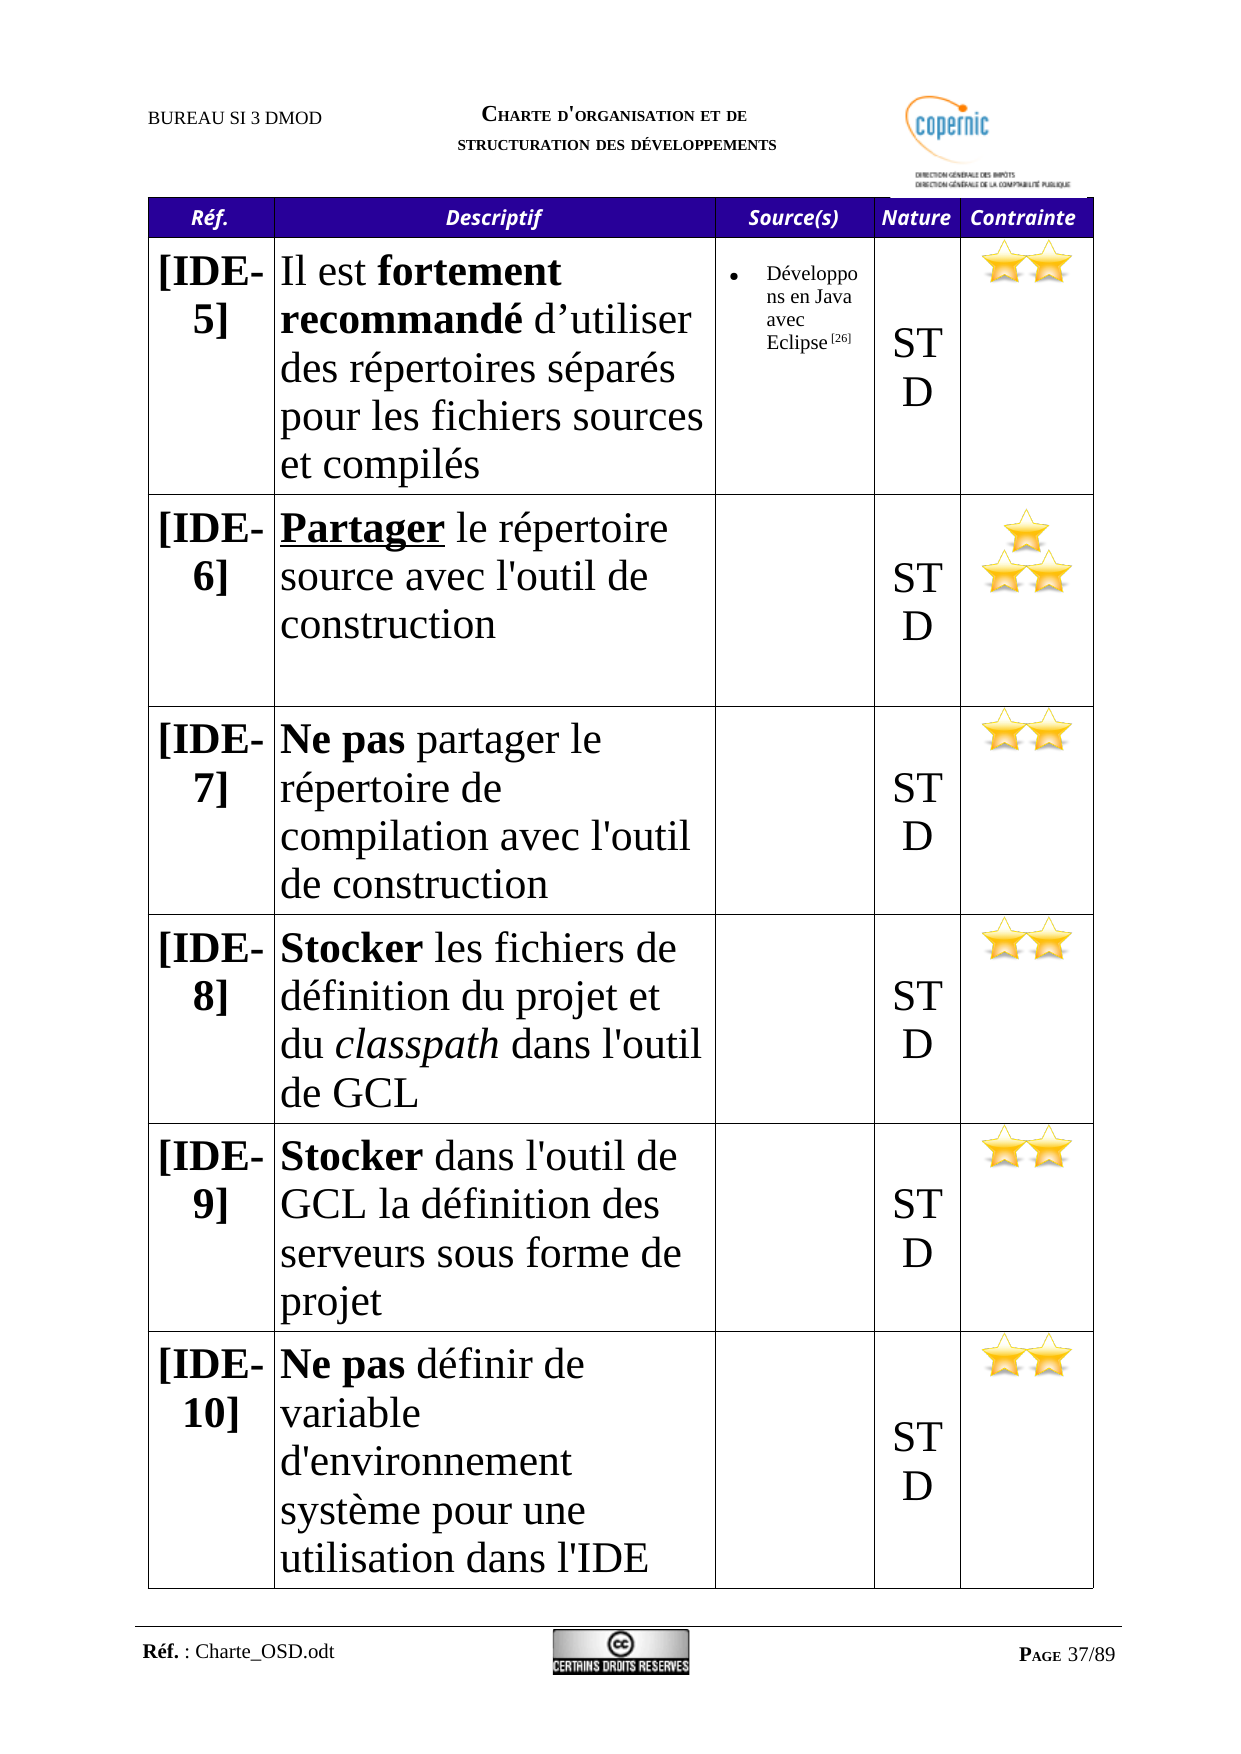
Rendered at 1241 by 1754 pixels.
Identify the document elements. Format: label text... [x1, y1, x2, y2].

picture [979, 913, 1075, 964]
table_cell [IDE-10] [149, 1332, 274, 1588]
table_cell Stocker les fichiers de définition du projet et du classpath dans l'outil de GCL [275, 915, 715, 1122]
table_cell STD [875, 495, 960, 706]
table_header Descriptif [275, 198, 715, 237]
table_header Contrainte [961, 198, 1093, 237]
table_cell [IDE-5] [149, 238, 274, 494]
table_header Nature [875, 198, 960, 237]
table_cell Stocker dans l'outil de GCL la définition des serveurs sous forme de projet [275, 1124, 715, 1331]
table_cell Partager le répertoire source avec l'outil de construction [275, 495, 715, 706]
table_cell Ne pas définir de variable d'environnement système pour une utilisation dans l'IDE [275, 1332, 715, 1588]
table_cell STD [875, 1332, 960, 1588]
table_cell Il est fortement recommandé d’utiliser des répertoires séparés pour les fichiers sources et compilés [275, 238, 715, 494]
table_cell STD [875, 707, 960, 914]
table_cell STD [875, 1124, 960, 1331]
table_cell [IDE-7] [149, 707, 274, 914]
table_header Source(s) [716, 198, 874, 237]
table_cell [961, 495, 1093, 706]
table_cell [716, 495, 874, 706]
table_cell [716, 915, 874, 1122]
table_cell [IDE-8] [149, 915, 274, 1122]
picture [552, 1629, 690, 1675]
picture [979, 1121, 1075, 1172]
table_cell [961, 1124, 1093, 1331]
table_header Réf. [149, 198, 274, 237]
table_cell [716, 1332, 874, 1588]
table_cell STD [875, 238, 960, 494]
table_cell [IDE-9] [149, 1124, 274, 1331]
picture [890, 84, 1087, 198]
table_cell [961, 1332, 1093, 1588]
table_cell [961, 707, 1093, 914]
table_cell Développons en Java avec Eclipse [26] [716, 238, 874, 494]
picture [979, 236, 1075, 287]
table_cell [IDE-6] [149, 495, 274, 706]
picture [979, 1329, 1075, 1381]
picture [979, 704, 1075, 755]
table_cell [961, 238, 1093, 494]
table_cell [716, 1124, 874, 1331]
table_cell STD [875, 915, 960, 1122]
table_cell [716, 707, 874, 914]
table_cell [961, 915, 1093, 1122]
table_cell Ne pas partager le répertoire de compilation avec l'outil de construction [275, 707, 715, 914]
picture [979, 505, 1075, 597]
